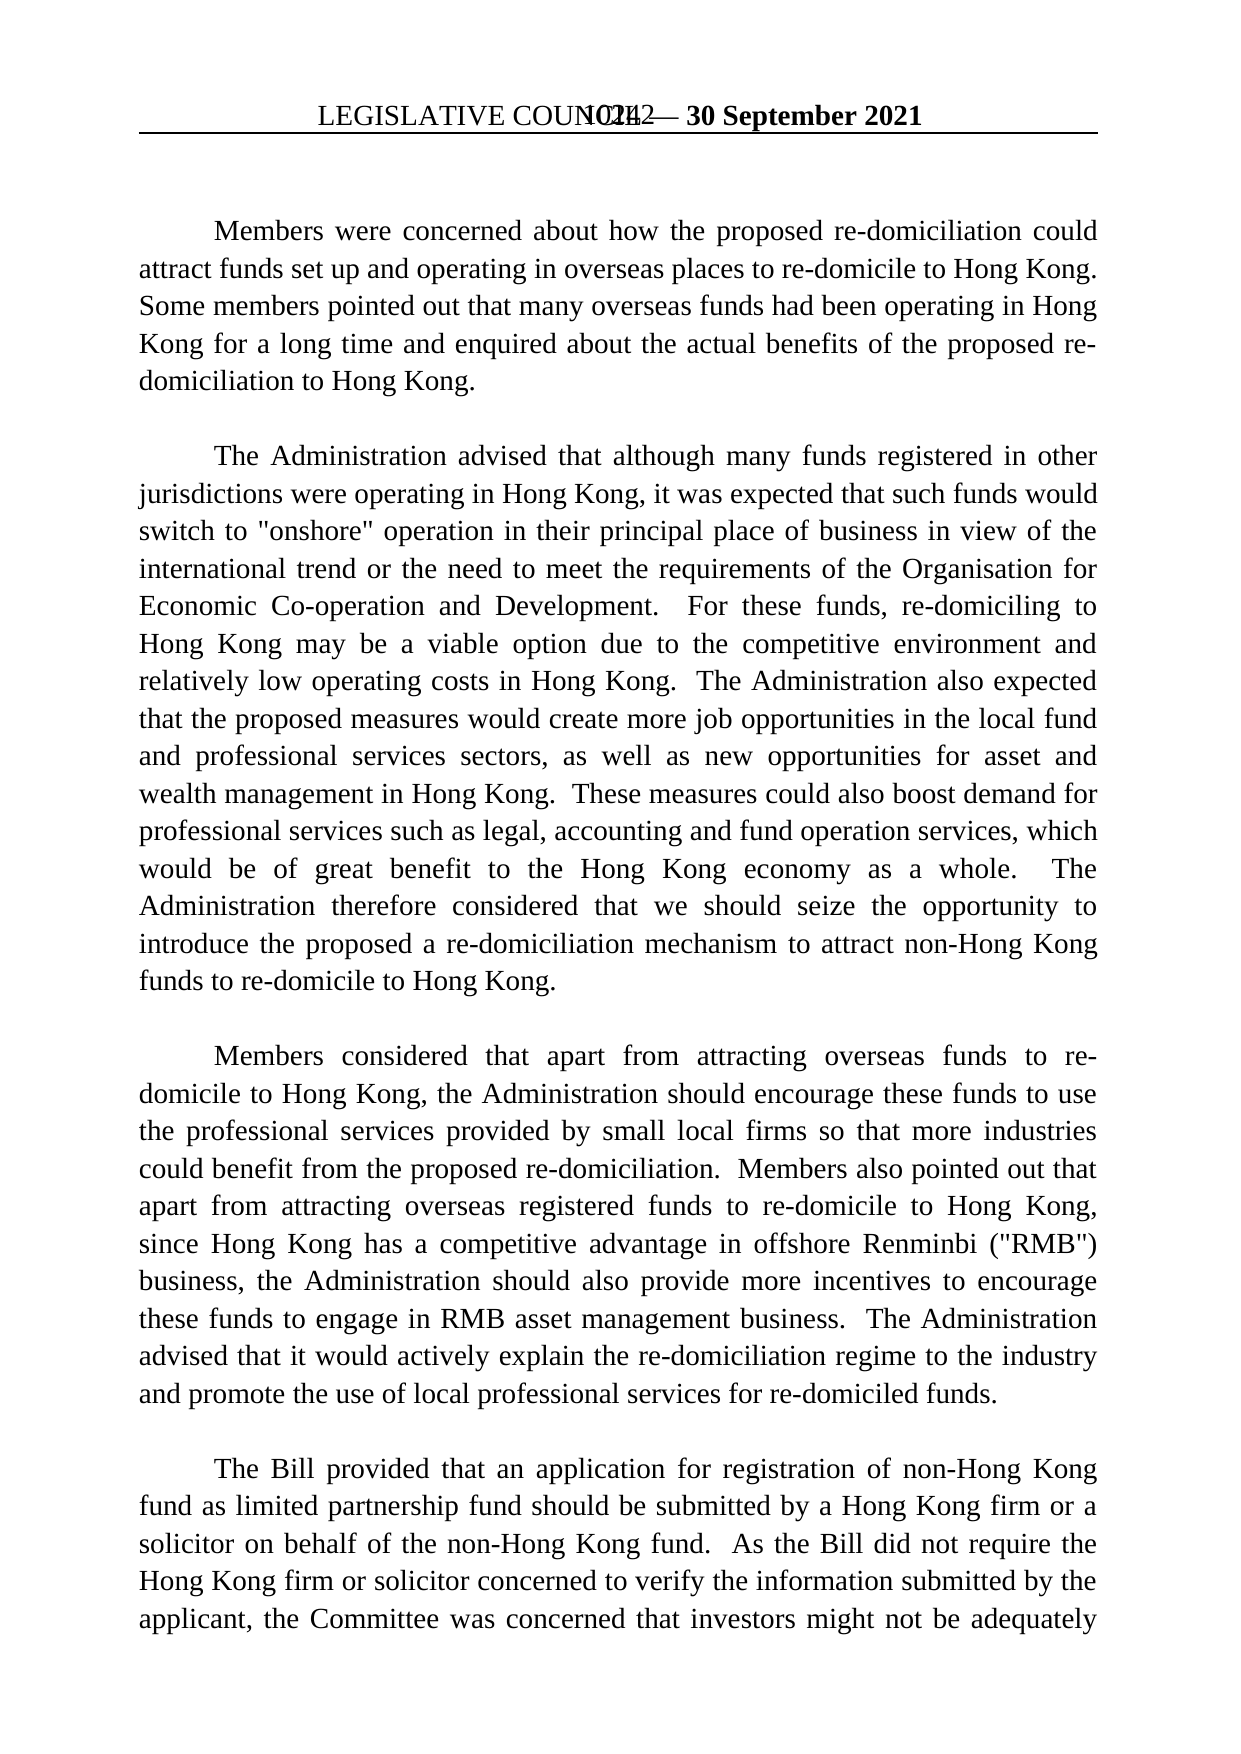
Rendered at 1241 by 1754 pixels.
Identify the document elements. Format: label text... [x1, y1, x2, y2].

text Members considered that apart from attracting overseas funds to re-domicile to Hong Kong, the Administration should encourage these funds to use the professional services provided by small local firms so that more industries could benefit from the proposed re-domiciliation. Members also pointed out that apart from attracting overseas registered funds to re-domicile to Hong Kong, since Hong Kong has a competitive advantage in offshore Renminbi ("RMB") business, the Administration should also provide more incentives to encourage these funds to engage in RMB asset management business. The Administration advised that it would actively explain the re-domiciliation regime to the industry and promote the use of local professional services for re-domiciled funds. [139, 1034, 1098, 1409]
text Members were concerned about how the proposed re-domiciliation could attract funds set up and operating in overseas places to re-domicile to Hong Kong. Some members pointed out that many overseas funds had been operating in Hong Kong for a long time and enquired about the actual benefits of the proposed re-‍domiciliation to Hong Kong. [139, 209, 1098, 397]
text The Administration advised that although many funds registered in other jurisdictions were operating in Hong Kong, it was expected that such funds would switch to "onshore" operation in their principal place of business in view of the international trend or the need to meet the requirements of the Organisation for Economic Co-operation and Development. For these funds, re-domiciling to Hong Kong may be a viable option due to the competitive environment and relatively low operating costs in Hong Kong. The Administration also expected that the proposed measures would create more job opportunities in the local fund and professional services sectors, as well as new opportunities for asset and wealth management in Hong Kong. These measures could also boost demand for professional services such as legal, accounting and fund operation services, which would be of great benefit to the Hong Kong economy as a whole. The Administration therefore considered that we should seize the opportunity to introduce the proposed a re-domiciliation mechanism to attract non-Hong Kong funds to re-domicile to Hong Kong. [139, 434, 1098, 997]
text The Bill provided that an application for registration of non-Hong Kong fund as limited partnership fund should be submitted by a Hong Kong firm or a solicitor on behalf of the non-Hong Kong fund. As the Bill did not require the Hong Kong firm or solicitor concerned to verify the information submitted by the applicant, the Committee was concerned that investors might not be adequately [139, 1447, 1098, 1634]
